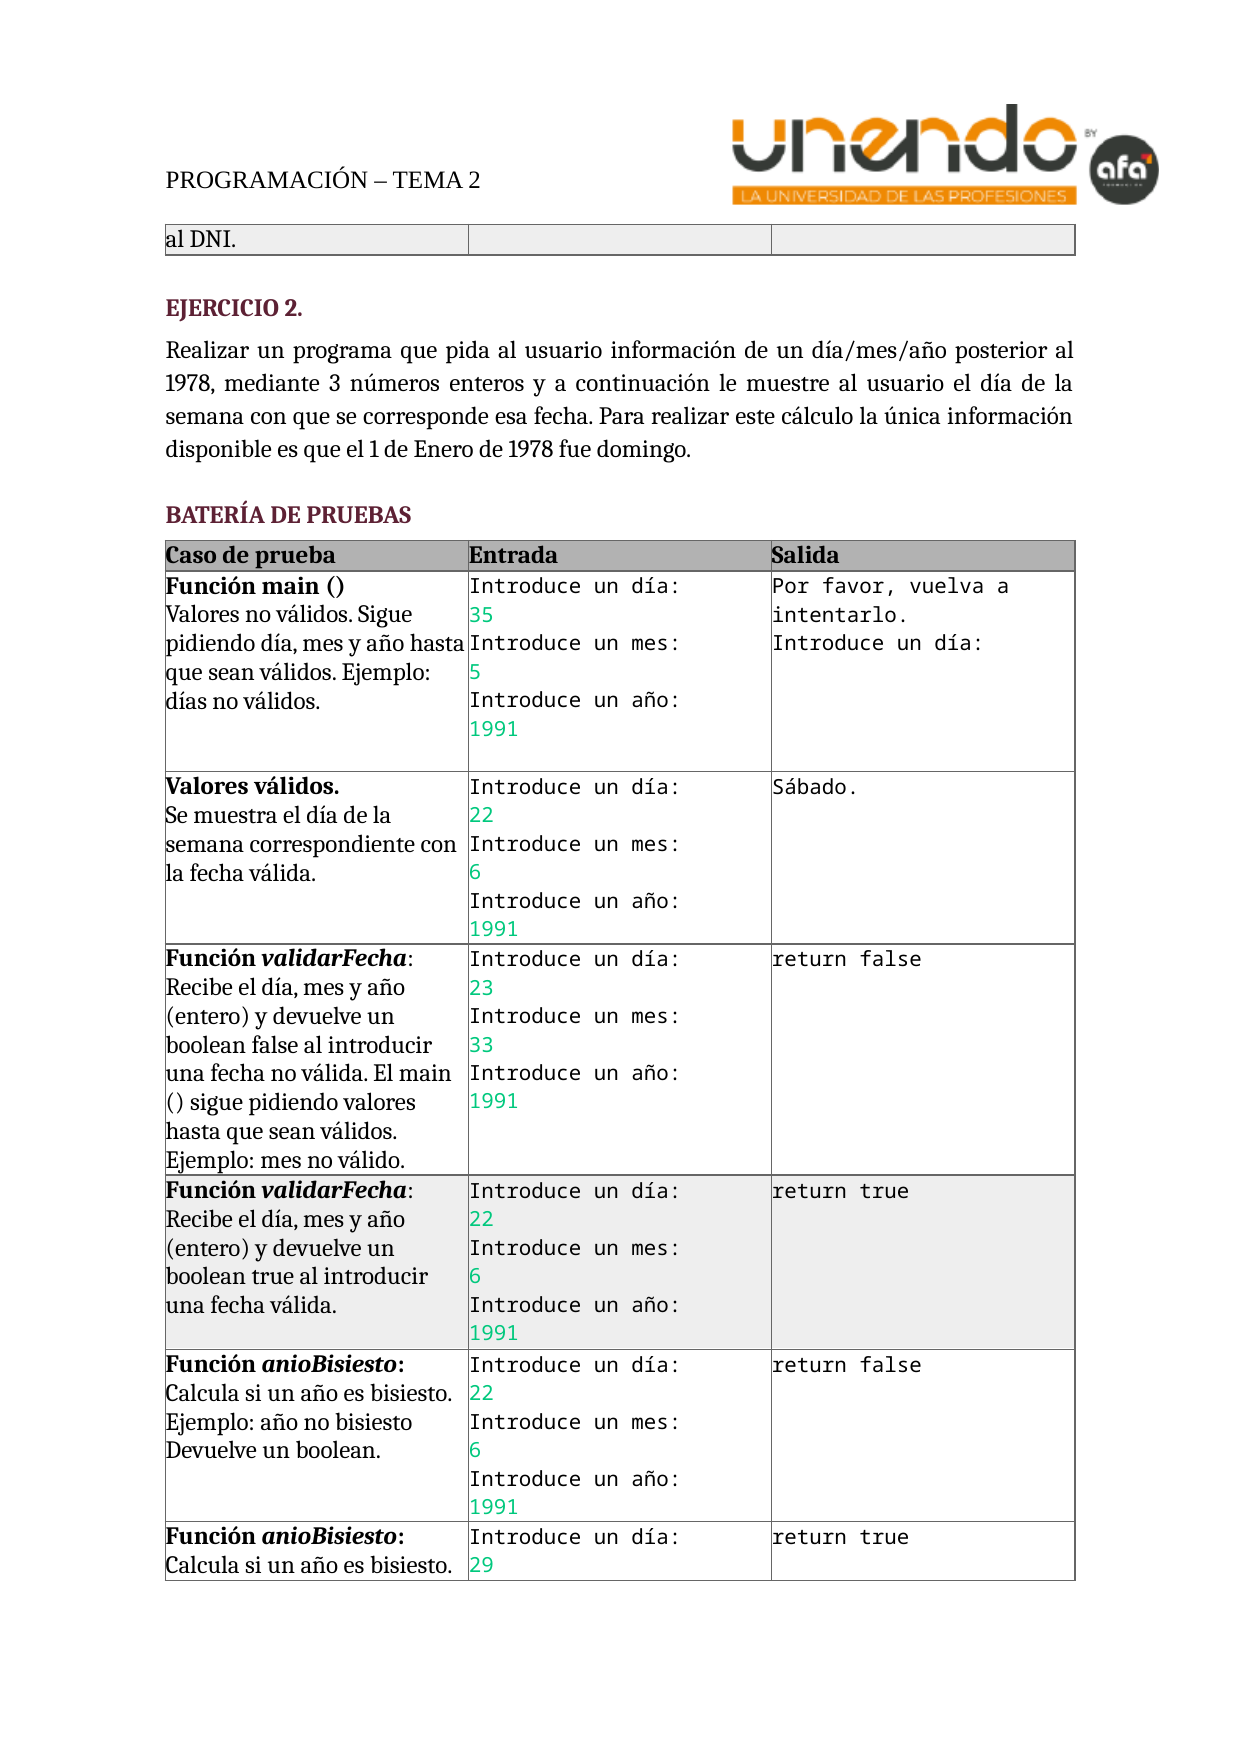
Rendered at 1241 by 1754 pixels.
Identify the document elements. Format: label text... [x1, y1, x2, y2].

table_cell Función main () Valores no válidos. Sigue pidiendo día, mes y año hasta que sean válidos. Ejemplo: días no válidos. [166, 572, 468, 771]
table_cell return true [772, 1522, 1074, 1580]
table_cell Introduce un día: 35 Introduce un mes: 5 Introduce un año: 1991 [469, 572, 771, 771]
table_cell return false [772, 945, 1074, 1174]
table_cell Introduce un día: 23 Introduce un mes: 33 Introduce un año: 1991 [469, 945, 771, 1174]
table_cell Introduce un día: 22 Introduce un mes: 6 Introduce un año: 1991 [469, 1176, 771, 1348]
table_cell al DNI. [166, 225, 468, 254]
table_cell Función validarFecha: Recibe el día, mes y año (entero) y devuelve un boolean false al introducir una fecha no válida. El main () sigue pidiendo valores hasta que sean válidos. Ejemplo: mes no válido. [166, 945, 468, 1174]
text BATERÍA DE PRUEBAS [165, 501, 1075, 529]
table_cell Introduce un día: 22 Introduce un mes: 6 Introduce un año: 1991 [469, 1350, 771, 1521]
picture [725, 104, 1159, 212]
table_cell return true [772, 1176, 1074, 1348]
table_header Caso de prueba [166, 541, 468, 570]
table_cell Introduce un día: 22 Introduce un mes: 6 Introduce un año: 1991 [469, 772, 771, 943]
table_cell Función anioBisiesto: Calcula si un año es bisiesto. Ejemplo: año no bisiesto Devuelve un boolean. [166, 1350, 468, 1521]
table_cell Sábado. [772, 772, 1074, 943]
table_cell Función validarFecha: Recibe el día, mes y año (entero) y devuelve un boolean true al introducir una fecha válida. [166, 1176, 468, 1348]
table_cell Valores válidos. Se muestra el día de la semana correspondiente con la fecha válida. [166, 772, 468, 943]
text EJERCICIO 2. [165, 294, 1075, 323]
table_header Salida [772, 541, 1074, 570]
table_cell Por favor, vuelva a intentarlo. Introduce un día: [772, 572, 1074, 771]
table_cell [469, 225, 771, 254]
table_cell Introduce un día: 29 [469, 1522, 771, 1580]
table_cell [772, 225, 1074, 254]
text Realizar un programa que pida al usuario información de un día/mes/año posterior al 1978, mediante 3 números enteros y a continuación le muestre al usuario el día de la semana con que se corresponde esa fecha. Para realizar este cálculo la única información disponible es que el 1 de Enero de 1978 fue domingo. [165, 336, 1075, 463]
table_header Entrada [469, 541, 771, 570]
table_cell Función anioBisiesto: Calcula si un año es bisiesto. [166, 1522, 468, 1580]
table_cell return false [772, 1350, 1074, 1521]
